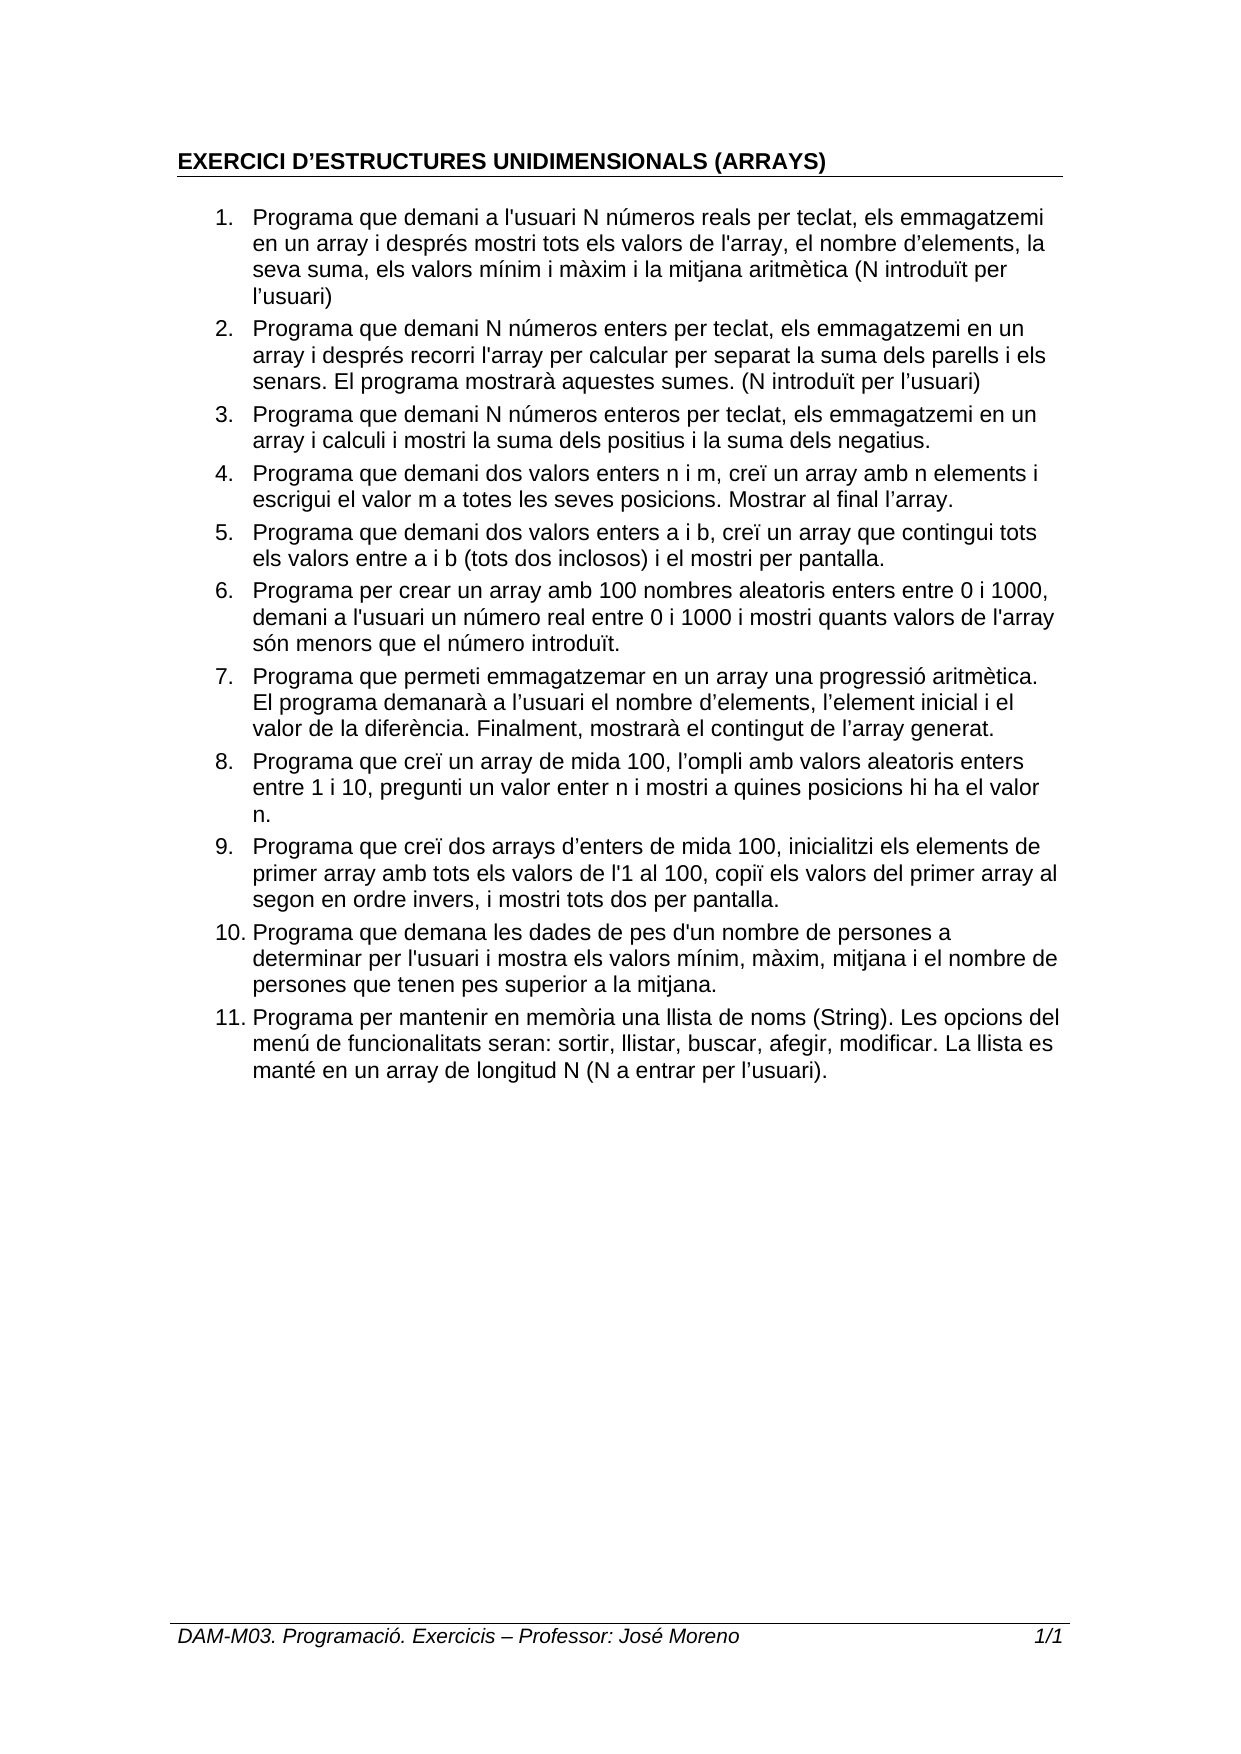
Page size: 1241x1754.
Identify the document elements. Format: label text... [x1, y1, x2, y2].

list Programa que demani dos valors enters n i m, creï un array amb n elements i escrigui el valor m a totes les seves posicions. Mostrar al final l’array. [215, 459, 1063, 512]
list Programa que demani N números enters per teclat, els emmagatzemi en un array i després recorri l'array per calcular per separat la suma dels parells i els senars. El programa mostrarà aquestes sumes. (N introduït per l’usuari) [215, 315, 1063, 394]
list Programa per crear un array amb 100 nombres aleatoris enters entre 0 i 1000, demani a l'usuari un número real entre 0 i 1000 i mostri quants valors de l'array són menors que el número introduït. [215, 577, 1063, 656]
list Programa que demani a l'usuari N números reals per teclat, els emmagatzemi en un array i després mostri tots els valors de l'array, el nombre d’elements, la seva suma, els valors mínim i màxim i la mitjana aritmètica (N introduït per l’usuari) [215, 203, 1063, 309]
list Programa que demani N números enteros per teclat, els emmagatzemi en un array i calculi i mostri la suma dels positius i la suma dels negatius. [215, 401, 1063, 453]
list Programa que permeti emmagatzemar en un array una progressió aritmètica. El programa demanarà a l’usuari el nombre d’elements, l’element inicial i el valor de la diferència. Finalment, mostrarà el contingut de l’array generat. [215, 663, 1063, 742]
list Programa que creï un array de mida 100, l’ompli amb valors aleatoris enters entre 1 i 10, pregunti un valor enter n i mostri a quines posicions hi ha el valor n. [215, 748, 1063, 827]
list Programa que demana les dades de pes d'un nombre de persones a determinar per l'usuari i mostra els valors mínim, màxim, mitjana i el nombre de persones que tenen pes superior a la mitjana. [215, 919, 1063, 998]
list Programa que creï dos arrays d’enters de mida 100, inicialitzi els elements de primer array amb tots els valors de l'1 al 100, copiï els valors del primer array al segon en ordre invers, i mostri tots dos per pantalla. [215, 833, 1063, 912]
subtitle EXERCICI D’ESTRUCTURES UNIDIMENSIONALS (ARRAYS) [177, 148, 1063, 176]
list Programa per mantenir en memòria una llista de noms (String). Les opcions del menú de funcionalitats seran: sortir, llistar, buscar, afegir, modificar. La llista es manté en un array de longitud N (N a entrar per l’usuari). [215, 1004, 1063, 1083]
list Programa que demani dos valors enters a i b, creï un array que contingui tots els valors entre a i b (tots dos inclosos) i el mostri per pantalla. [215, 518, 1063, 571]
